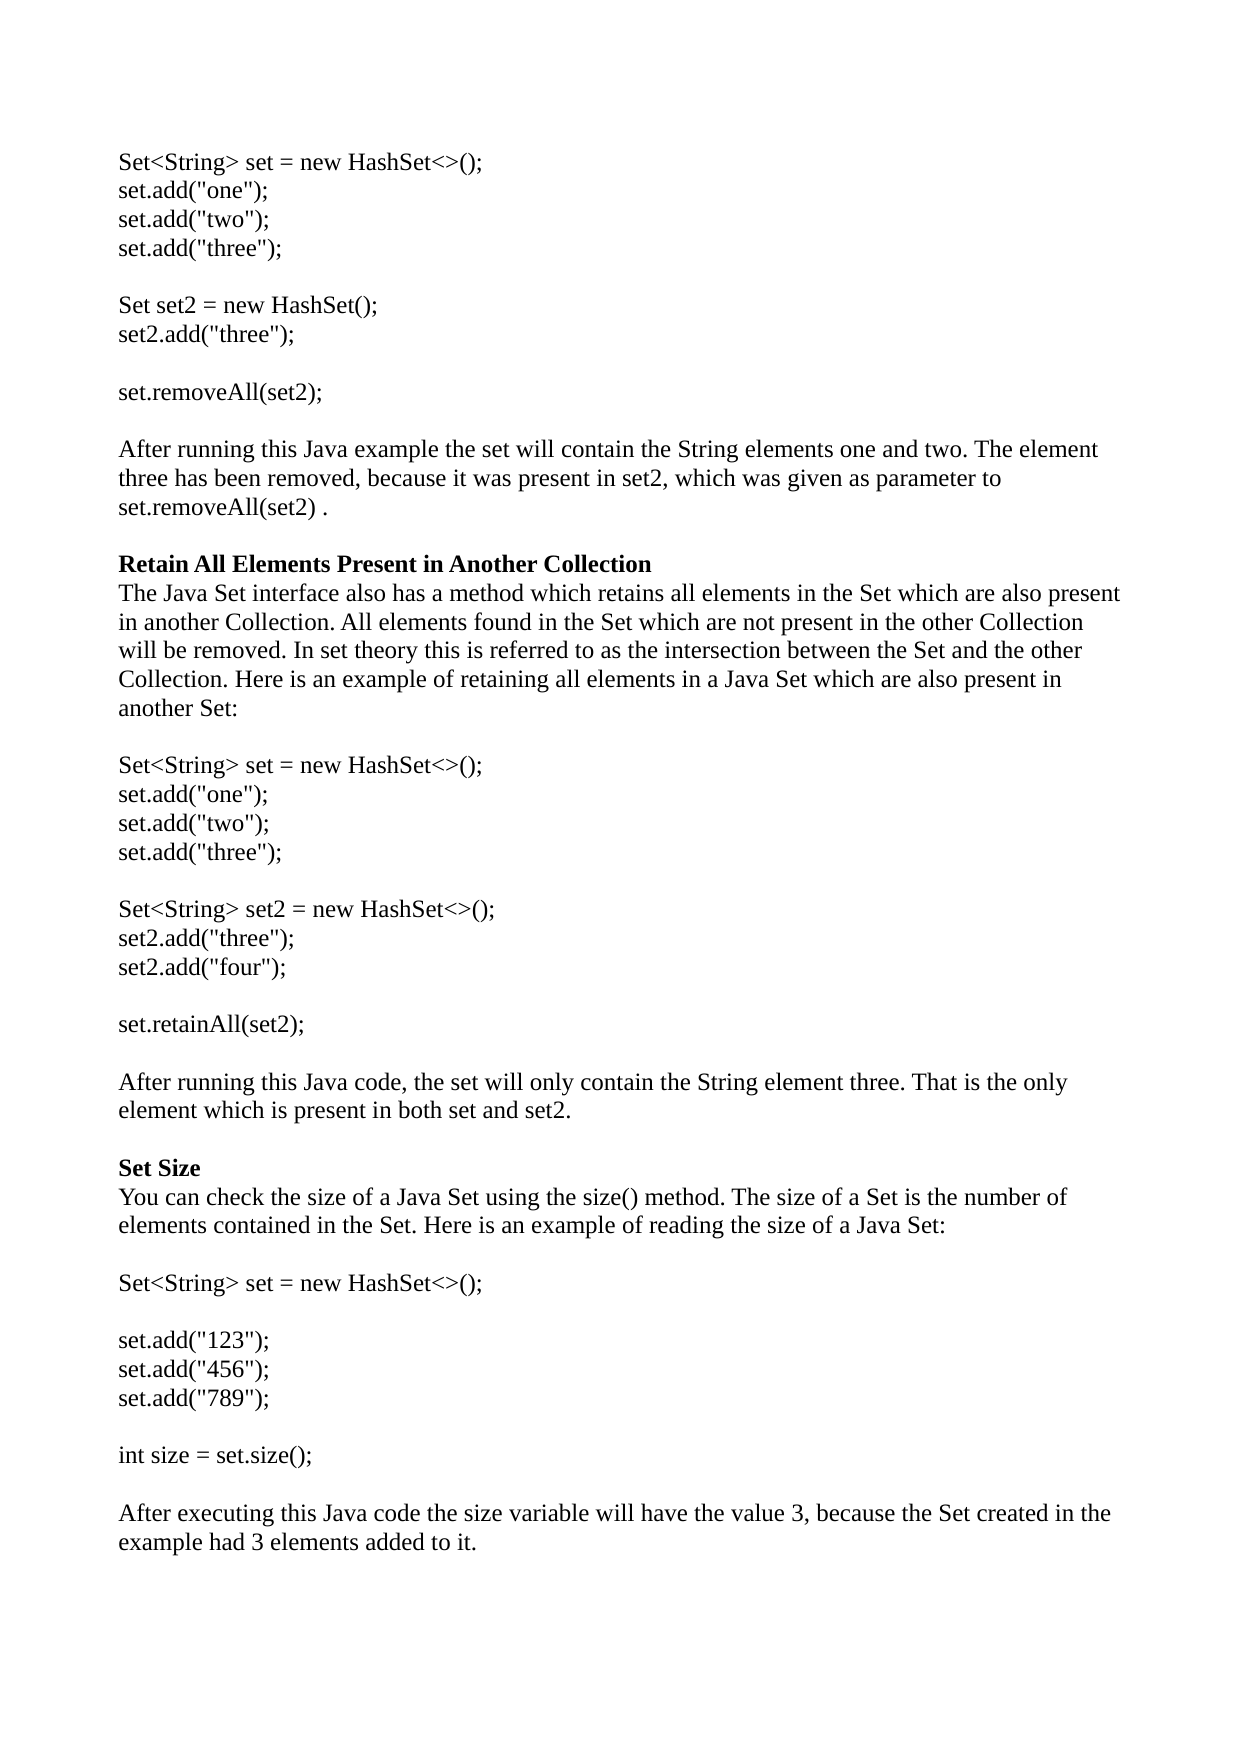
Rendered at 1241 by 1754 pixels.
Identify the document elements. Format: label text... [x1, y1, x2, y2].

text Retain All Elements Present in Another Collection [118, 549, 1122, 578]
text Set<String> set = new HashSet<>(); [118, 751, 1122, 779]
text set2.add("four"); [118, 952, 1122, 981]
text After executing this Java code the size variable will have the value 3, because the Set created in the example had 3 elements added to it. [118, 1498, 1122, 1556]
text set2.add("three"); [118, 923, 1122, 952]
text set.add("one"); [118, 779, 1122, 808]
text set.add("123"); [118, 1326, 1122, 1354]
text set.add("two"); [118, 808, 1122, 837]
text Set set2 = new HashSet(); [118, 291, 1122, 319]
text int size = set.size(); [118, 1441, 1122, 1469]
text Set<String> set2 = new HashSet<>(); [118, 894, 1122, 923]
text The Java Set interface also has a method which retains all elements in the Set which are also present in another Collection. All elements found in the Set which are not present in the other Collection will be removed. In set theory this is referred to as the intersection between the Set and the other Collection. Here is an example of retaining all elements in a Java Set which are also present in another Set: [118, 578, 1122, 722]
text Set<String> set = new HashSet<>(); [118, 147, 1122, 176]
text After running this Java example the set will contain the String elements one and two. The element three has been removed, because it was present in set2, which was given as parameter to set.removeAll(set2) . [118, 434, 1122, 521]
text set.add("three"); [118, 233, 1122, 262]
text set.removeAll(set2); [118, 377, 1122, 406]
text set.add("789"); [118, 1383, 1122, 1412]
text set.add("three"); [118, 837, 1122, 866]
text After running this Java code, the set will only contain the String element three. That is the only element which is present in both set and set2. [118, 1067, 1122, 1124]
text You can check the size of a Java Set using the size() method. The size of a Set is the number of elements contained in the Set. Here is an example of reading the size of a Java Set: [118, 1182, 1122, 1239]
text set2.add("three"); [118, 319, 1122, 348]
text set.add("one"); [118, 176, 1122, 204]
text Set Size [118, 1153, 1122, 1182]
text set.add("456"); [118, 1354, 1122, 1383]
text set.retainAll(set2); [118, 1009, 1122, 1038]
text set.add("two"); [118, 204, 1122, 233]
text Set<String> set = new HashSet<>(); [118, 1268, 1122, 1297]
